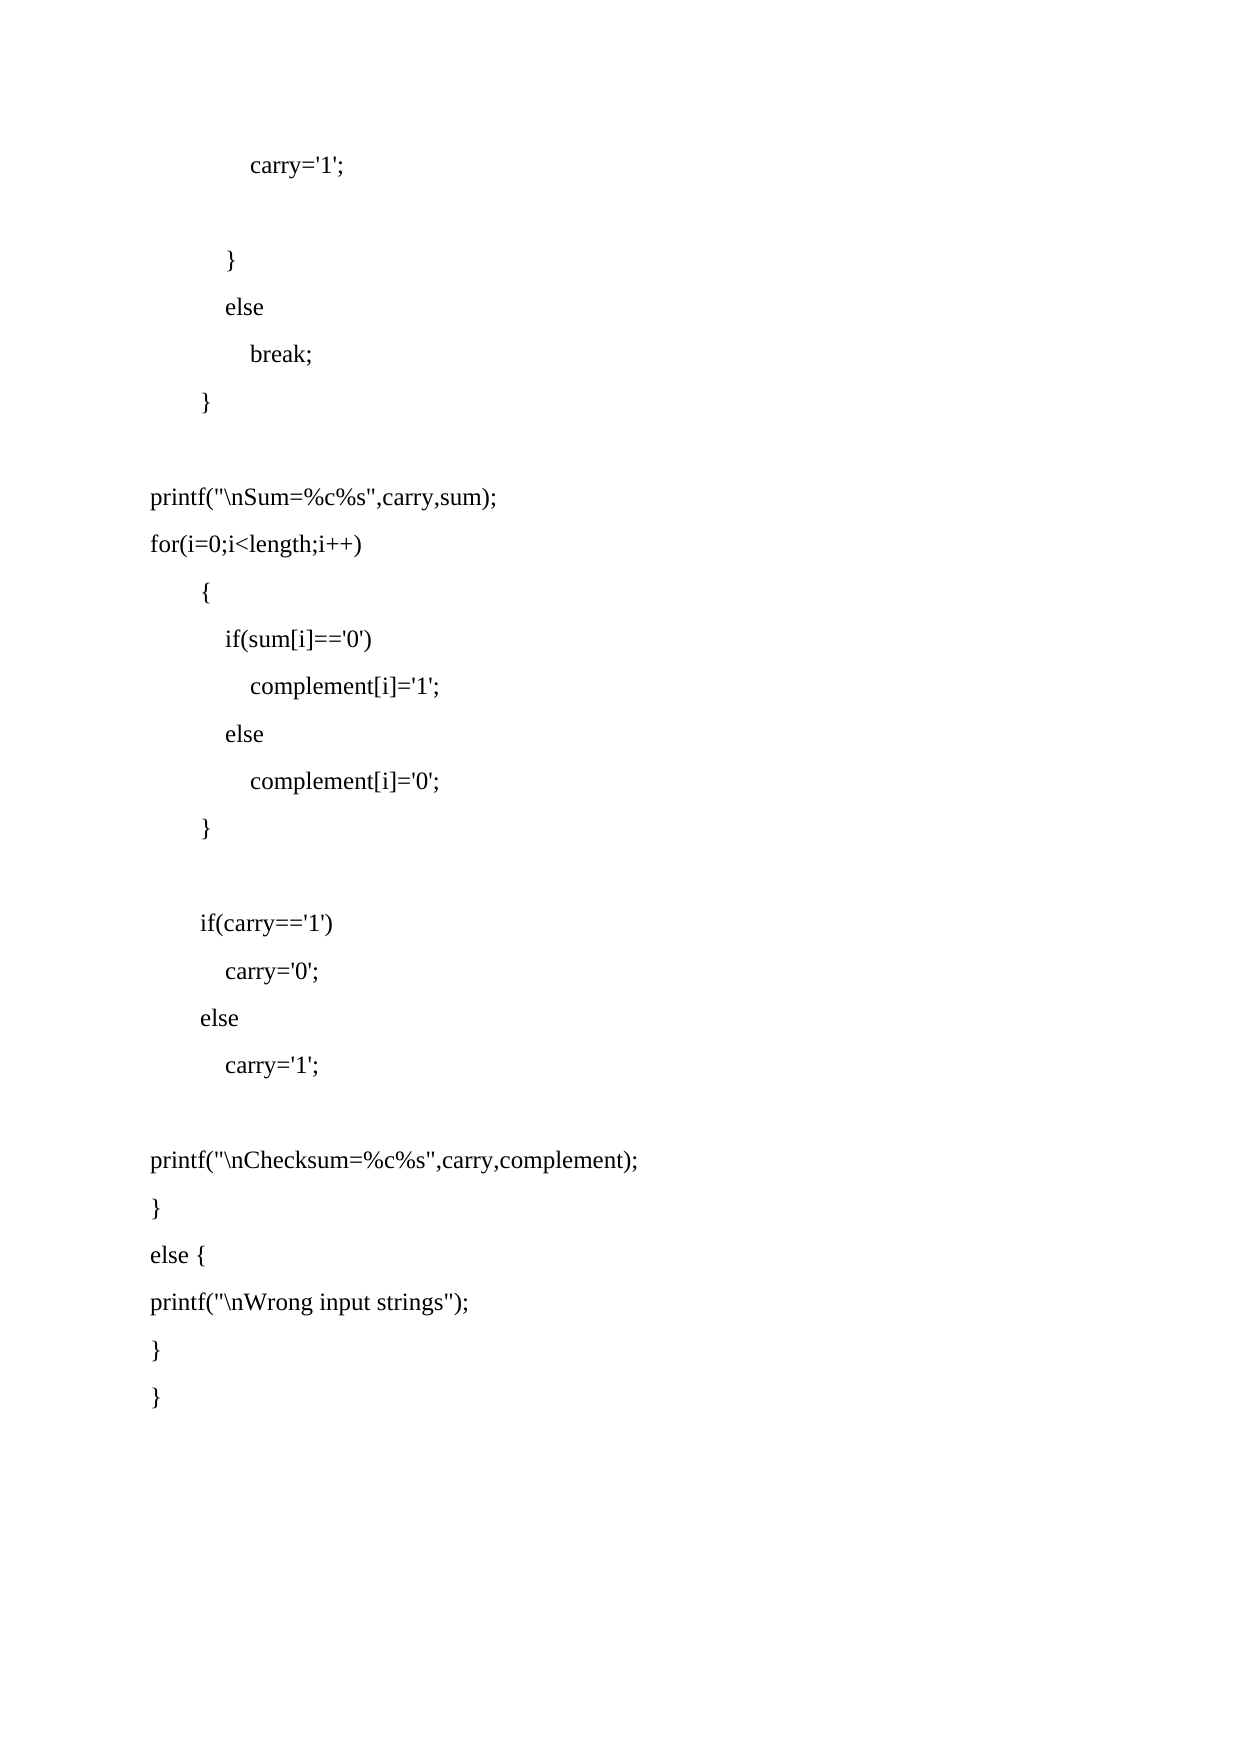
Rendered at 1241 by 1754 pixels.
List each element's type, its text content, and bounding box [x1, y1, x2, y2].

text } [150, 245, 1090, 273]
text complement[i]='1'; [150, 671, 1090, 700]
text complement[i]='0'; [150, 766, 1090, 795]
text else [150, 292, 1090, 321]
text } [150, 387, 1090, 416]
text printf("\nChecksum=%c%s",carry,complement); [150, 1145, 1090, 1174]
text { [150, 577, 1090, 605]
text } [150, 1193, 1090, 1221]
text carry='0'; [150, 956, 1090, 984]
text } [150, 1335, 1090, 1364]
text else [150, 719, 1090, 747]
text if(sum[i]=='0') [150, 624, 1090, 653]
text carry='1'; [150, 150, 1090, 179]
text if(carry=='1') [150, 908, 1090, 937]
text break; [150, 339, 1090, 368]
text else [150, 1003, 1090, 1032]
text for(i=0;i<length;i++) [150, 529, 1090, 558]
text printf("\nWrong input strings"); [150, 1287, 1090, 1316]
text carry='1'; [150, 1051, 1090, 1079]
text } [150, 813, 1090, 842]
text printf("\nSum=%c%s",carry,sum); [150, 482, 1090, 511]
text } [150, 1382, 1090, 1411]
text else { [150, 1240, 1090, 1269]
